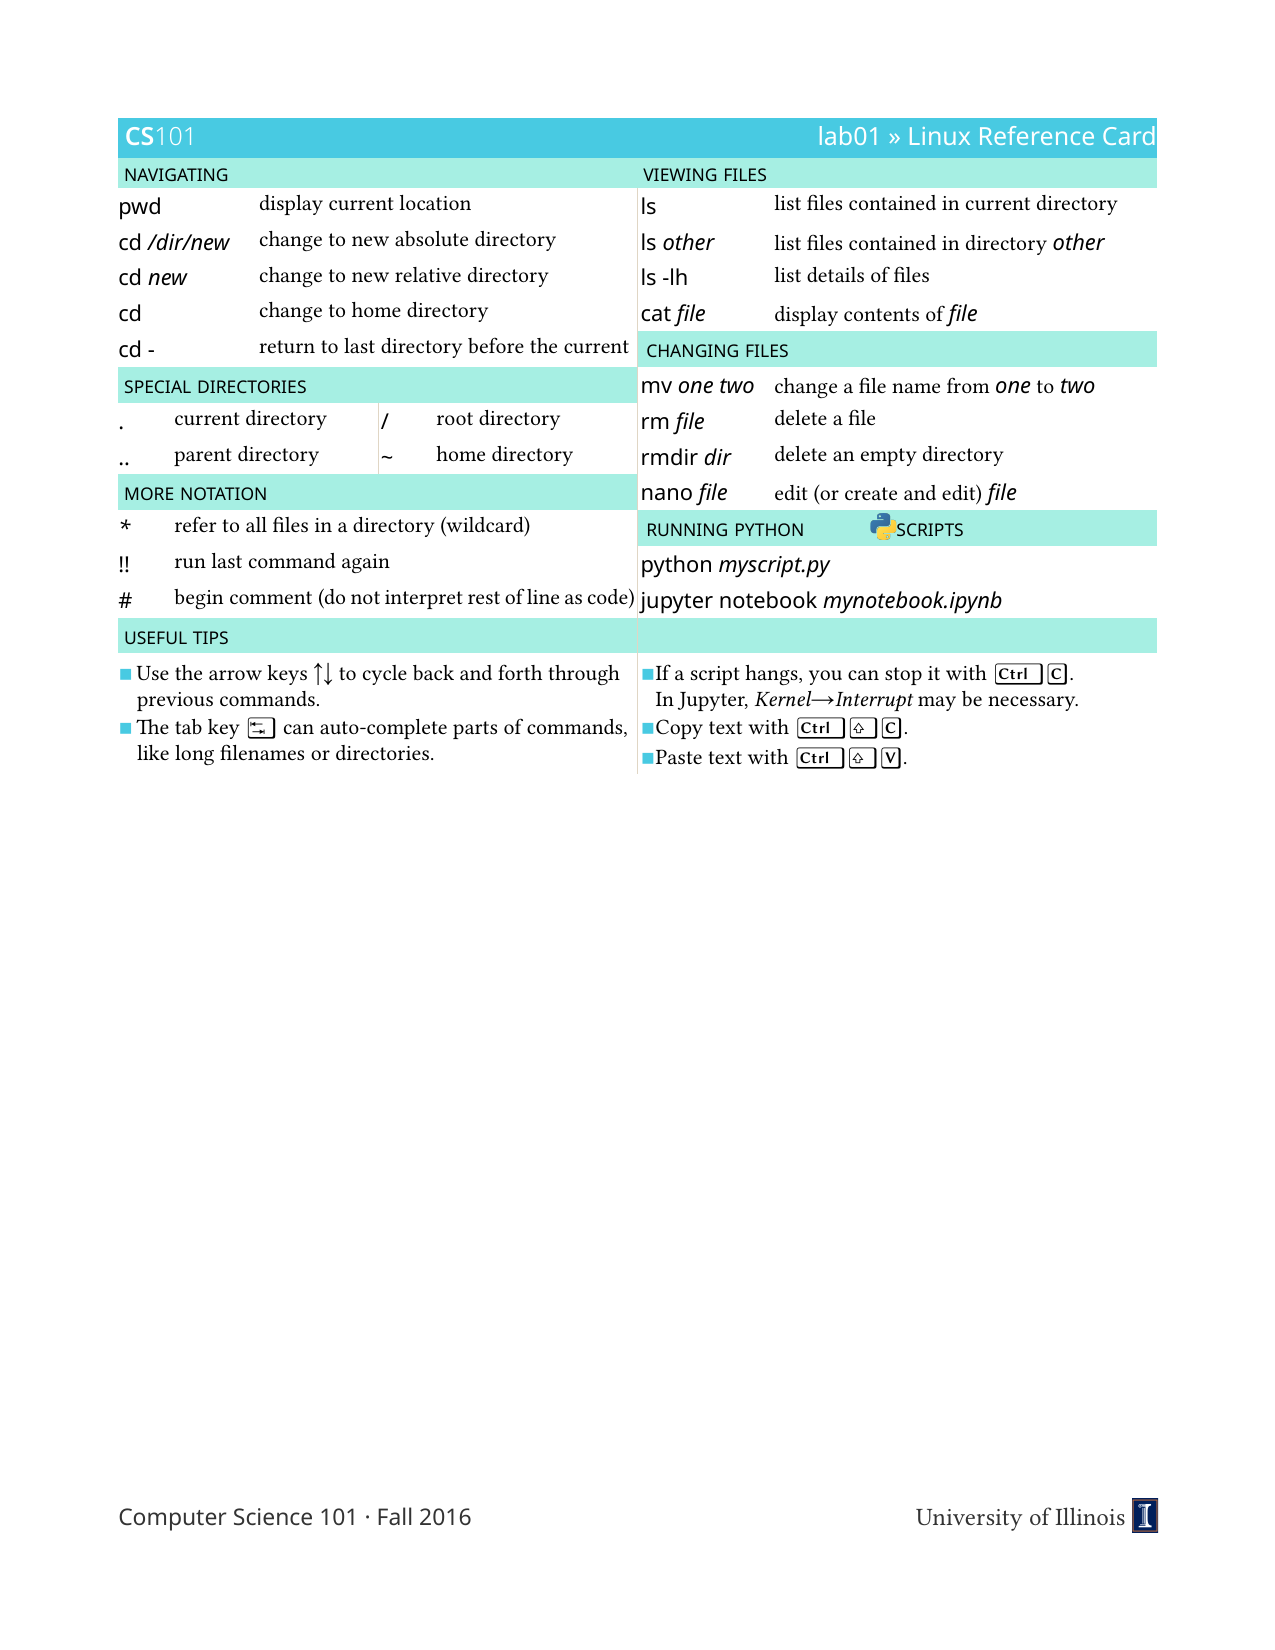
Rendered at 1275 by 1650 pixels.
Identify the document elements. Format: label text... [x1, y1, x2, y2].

table_cell delete an empty directory [774, 439, 1157, 474]
table_cell parent directory [174, 439, 378, 474]
table_cell change to new absolute directory [259, 224, 637, 259]
table_cell refer to all files in a directory (wildcard) [174, 510, 637, 546]
table_cell root directory [436, 403, 637, 438]
table_cell pwd [118, 188, 259, 223]
table_cell special directories [118, 367, 637, 403]
table_cell edit (or create and edit) file [774, 474, 1157, 510]
table_cell list details of files [774, 259, 1157, 295]
table_header viewing files [637, 158, 1157, 188]
table_cell rm file [638, 403, 774, 438]
table_cell begin comment (do not interpret rest of line as code) [174, 582, 637, 618]
table_cell nano file [638, 474, 774, 510]
table_cell running python scripts [638, 510, 1157, 546]
table_cell ls -lh [638, 259, 774, 295]
table_cell change a file name from one to two [774, 367, 1157, 403]
table_cell useful tips [118, 618, 637, 653]
table_cell mv one two [638, 367, 774, 403]
table_cell home directory [436, 439, 637, 474]
table_cell ~ [379, 439, 436, 474]
table_header navigating [118, 158, 637, 188]
table_cell . [118, 403, 174, 438]
table_cell more notation [118, 474, 637, 510]
table_cell / [379, 403, 436, 438]
table_cell run last command again [174, 546, 637, 582]
table_cell display current location [259, 188, 637, 223]
table_cell current directory [174, 403, 378, 438]
table_cell cd new [118, 259, 259, 295]
table_cell ls other [638, 224, 774, 259]
table_cell jupyter notebook mynotebook.ipynb [638, 582, 1157, 618]
table_cell python myscript.py [638, 546, 1157, 582]
table_cell return to last directory before the current [259, 331, 637, 367]
picture [870, 513, 897, 540]
table_cell ls [638, 188, 774, 223]
table_cell change to home directory [259, 295, 637, 331]
table_cell cd - [118, 331, 259, 367]
table_cell [638, 618, 1157, 653]
picture [1132, 1498, 1159, 1533]
table_cell change to new relative directory [259, 259, 637, 295]
table_cell rmdir dir [638, 439, 774, 474]
table_cell changing files [638, 331, 1157, 367]
table_cell cd [118, 295, 259, 331]
table_cell Use the arrow keys ↑↓ to cycle back and forth through previous commands. The tab key Tab can auto-complete parts of commands, like long filenames or directories. [118, 654, 637, 774]
table_cell list files contained in directory other [774, 224, 1157, 259]
table_cell * [118, 510, 174, 546]
table_cell !! [118, 546, 174, 582]
table_cell list files contained in current directory [774, 188, 1157, 223]
table_cell delete a file [774, 403, 1157, 438]
table_cell # [118, 582, 174, 618]
table_cell If a script hangs, you can stop it with CtrlC. In Jupyter, Kernel→Interrupt may be necessary. Copy text with CtrlShiftC. Paste text with CtrlShiftV. [638, 654, 1157, 774]
table_cell cd /dir/new [118, 224, 259, 259]
table_cell display contents of file [774, 295, 1157, 331]
table_cell .. [118, 439, 174, 474]
table_cell cat file [638, 295, 774, 331]
